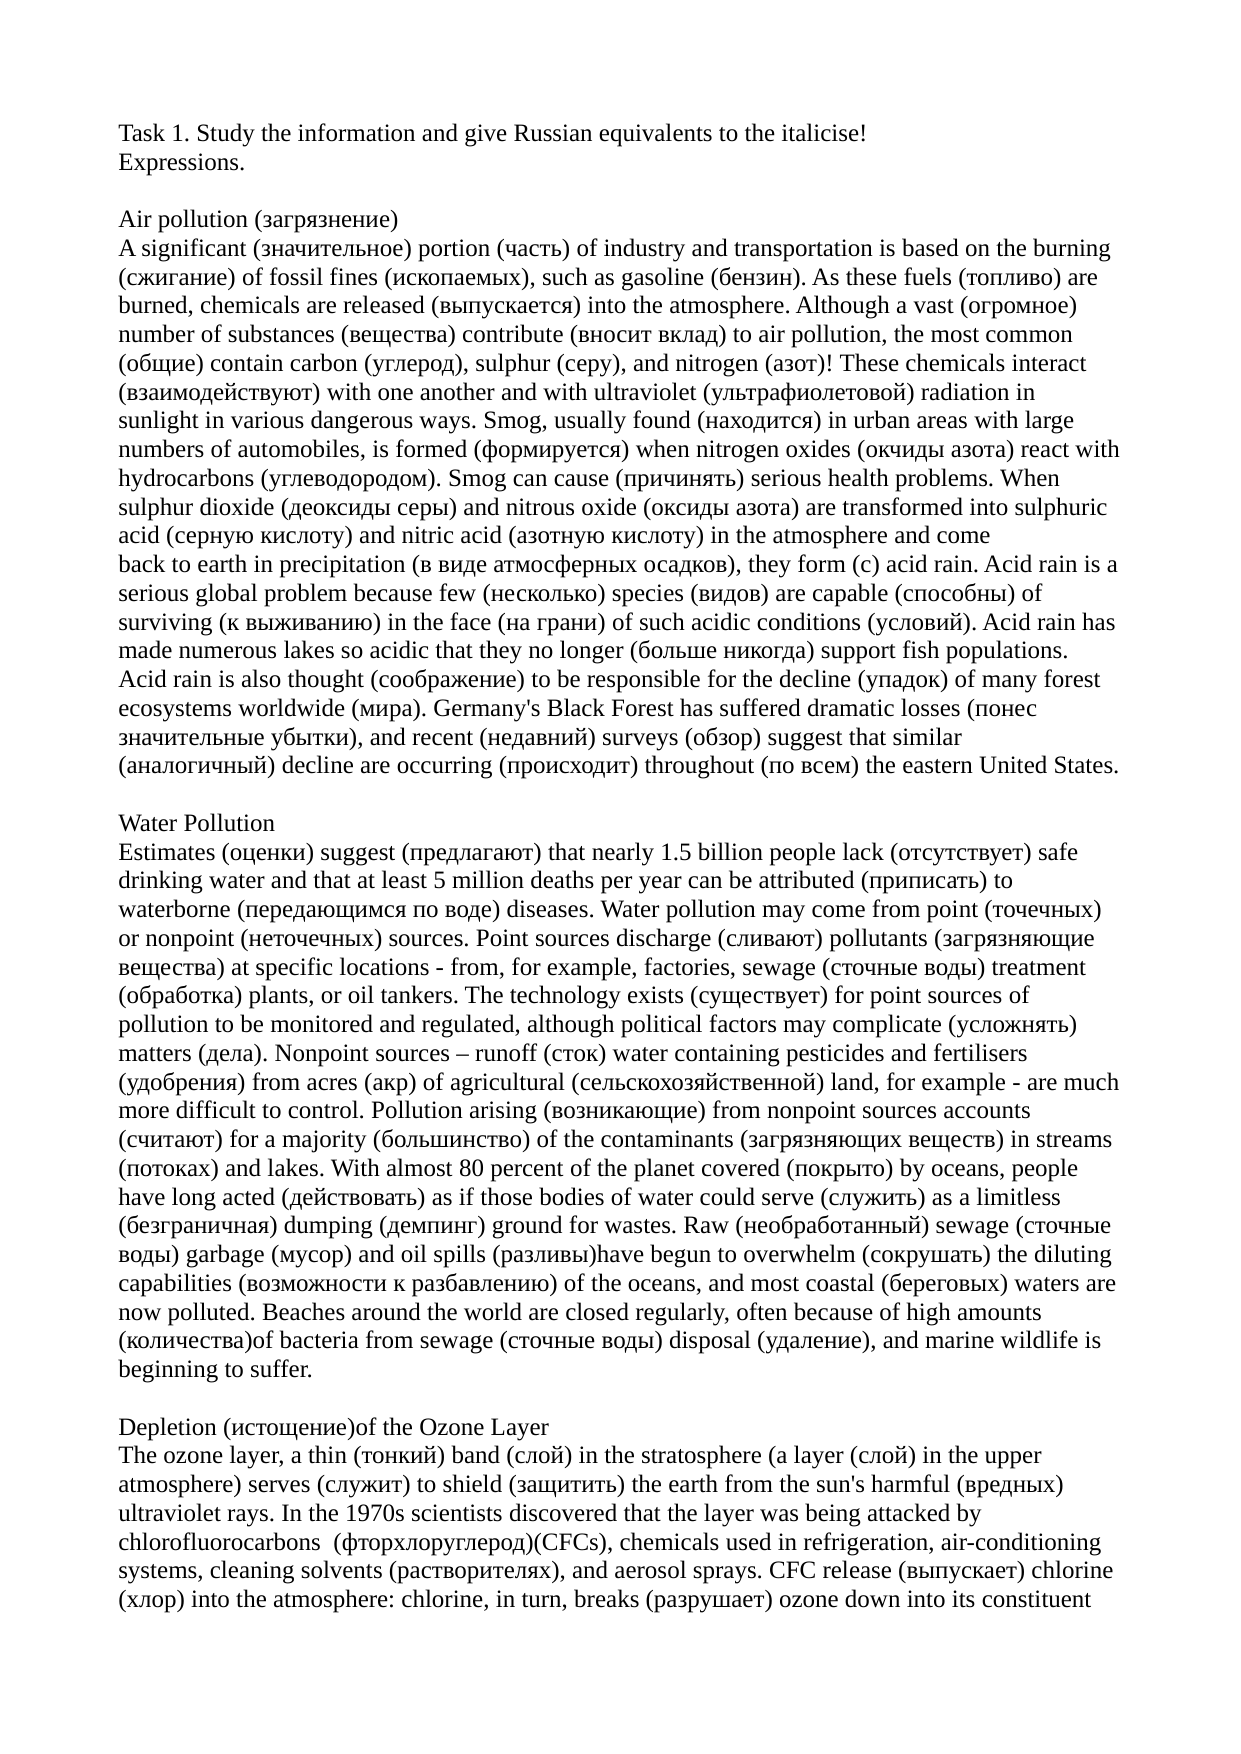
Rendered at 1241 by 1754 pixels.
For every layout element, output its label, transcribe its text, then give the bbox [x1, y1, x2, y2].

text Expressions. [118, 147, 1122, 176]
text Depletion (истощение)of the Ozone Layer [118, 1412, 1122, 1441]
text Water Pollution [118, 808, 1122, 837]
text back to earth in precipitation (в виде атмосферных осадков), they form (с) acid rain. Acid rain is a serious global problem because few (несколько) species (видов) are capable (способны) of surviving (к выживанию) in the face (на грани) of such acidic conditions (условий). Acid rain has made numerous lakes so acidic that they no longer (больше никогда) support fish populations. Acid rain is also thought (соображение) to be responsible for the decline (упадок) of many forest ecosystems worldwide (мира). Germany's Black Forest has suffered dramatic losses (понес значительные убытки), and recent (недавний) surveys (обзор) suggest that similar (аналогичный) decline are occurring (происходит) throughout (по всем) the eastern United States. [118, 549, 1122, 779]
text The ozone layer, a thin (тонкий) band (слой) in the stratosphere (a layer (слой) in the upper atmosphere) serves (служит) to shield (защитить) the earth from the sun's harmful (вредных) ultraviolet rays. In the 1970s scientists discovered that the layer was being attacked by chlorofluorocarbons (фторхлоруглерод)(CFCs), chemicals used in refrigeration, air-conditioning systems, cleaning solvents (растворителях), and aerosol sprays. CFC release (выпускает) chlorine (хлор) into the atmosphere: chlorine, in turn, breaks (разрушает) ozone down into its constituent [118, 1441, 1122, 1613]
text A significant (значительное) portion (часть) of industry and transportation is based on the burning (сжигание) of fossil fines (ископаемых), such as gasoline (бензин). As these fuels (топливо) are burned, chemicals are released (выпускается) into the atmosphere. Although a vast (огромное) number of substances (вещества) contribute (вносит вклад) to air pollution, the most common (общие) contain carbon (углерод), sulphur (серу), and nitrogen (азот)! These chemicals interact (взаимодействуют) with one another and with ultraviolet (ультрафиолетовой) radiation in sunlight in various dangerous ways. Smog, usually found (находится) in urban areas with large numbers of automobiles, is formed (формируется) when nitrogen oxides (окчиды азота) react with hydrocarbons (углеводородом). Smog can cause (причинять) serious health problems. When sulphur dioxide (деоксиды серы) and nitrous oxide (оксиды азота) are transformed into sulphuric acid (серную кислоту) and nitric acid (азотную кислоту) in the atmosphere and come [118, 233, 1122, 549]
text Estimates (оценки) suggest (предлагают) that nearly 1.5 billion people lack (отсутствует) safe drinking water and that at least 5 million deaths per year can be attributed (приписать) to waterborne (передающимся по воде) diseases. Water pollution may come from point (точечных) or nonpoint (неточечных) sources. Point sources discharge (сливают) pollutants (загрязняющие вещества) at specific locations - from, for example, factories, sewage (сточные воды) treatment (обработка) plants, or oil tankers. The technology exists (существует) for point sources of pollution to be monitored and regulated, although political factors may complicate (усложнять) matters (дела). Nonpoint sources – runoff (сток) water containing pesticides and fertilisers (удобрения) from acres (акр) of agricultural (сельскохозяйственной) land, for example - are much more difficult to control. Pollution arising (возникающие) from nonpoint sources accounts (считают) for a majority (большинство) of the contaminants (загрязняющих веществ) in streams (потоках) and lakes. With almost 80 percent of the planet covered (покрыто) by oceans, people have long acted (действовать) as if those bodies of water could serve (служить) as a limitless (безграничная) dumping (демпинг) ground for wastes. Raw (необработанный) sewage (сточные воды) garbage (мусор) and oil spills (разливы)have begun to overwhelm (сокрушать) the diluting capabilities (возможности к разбавлению) of the oceans, and most coastal (береговых) waters are now polluted. Beaches around the world are closed regularly, often because of high amounts (количества)of bacteria from sewage (сточные воды) disposal (удаление), and marine wildlife is beginning to suffer. [118, 837, 1122, 1383]
text Task 1. Study the information and give Russian equivalents to the italicise! [118, 118, 1122, 147]
text Air pollution (загрязнение) [118, 204, 1122, 233]
